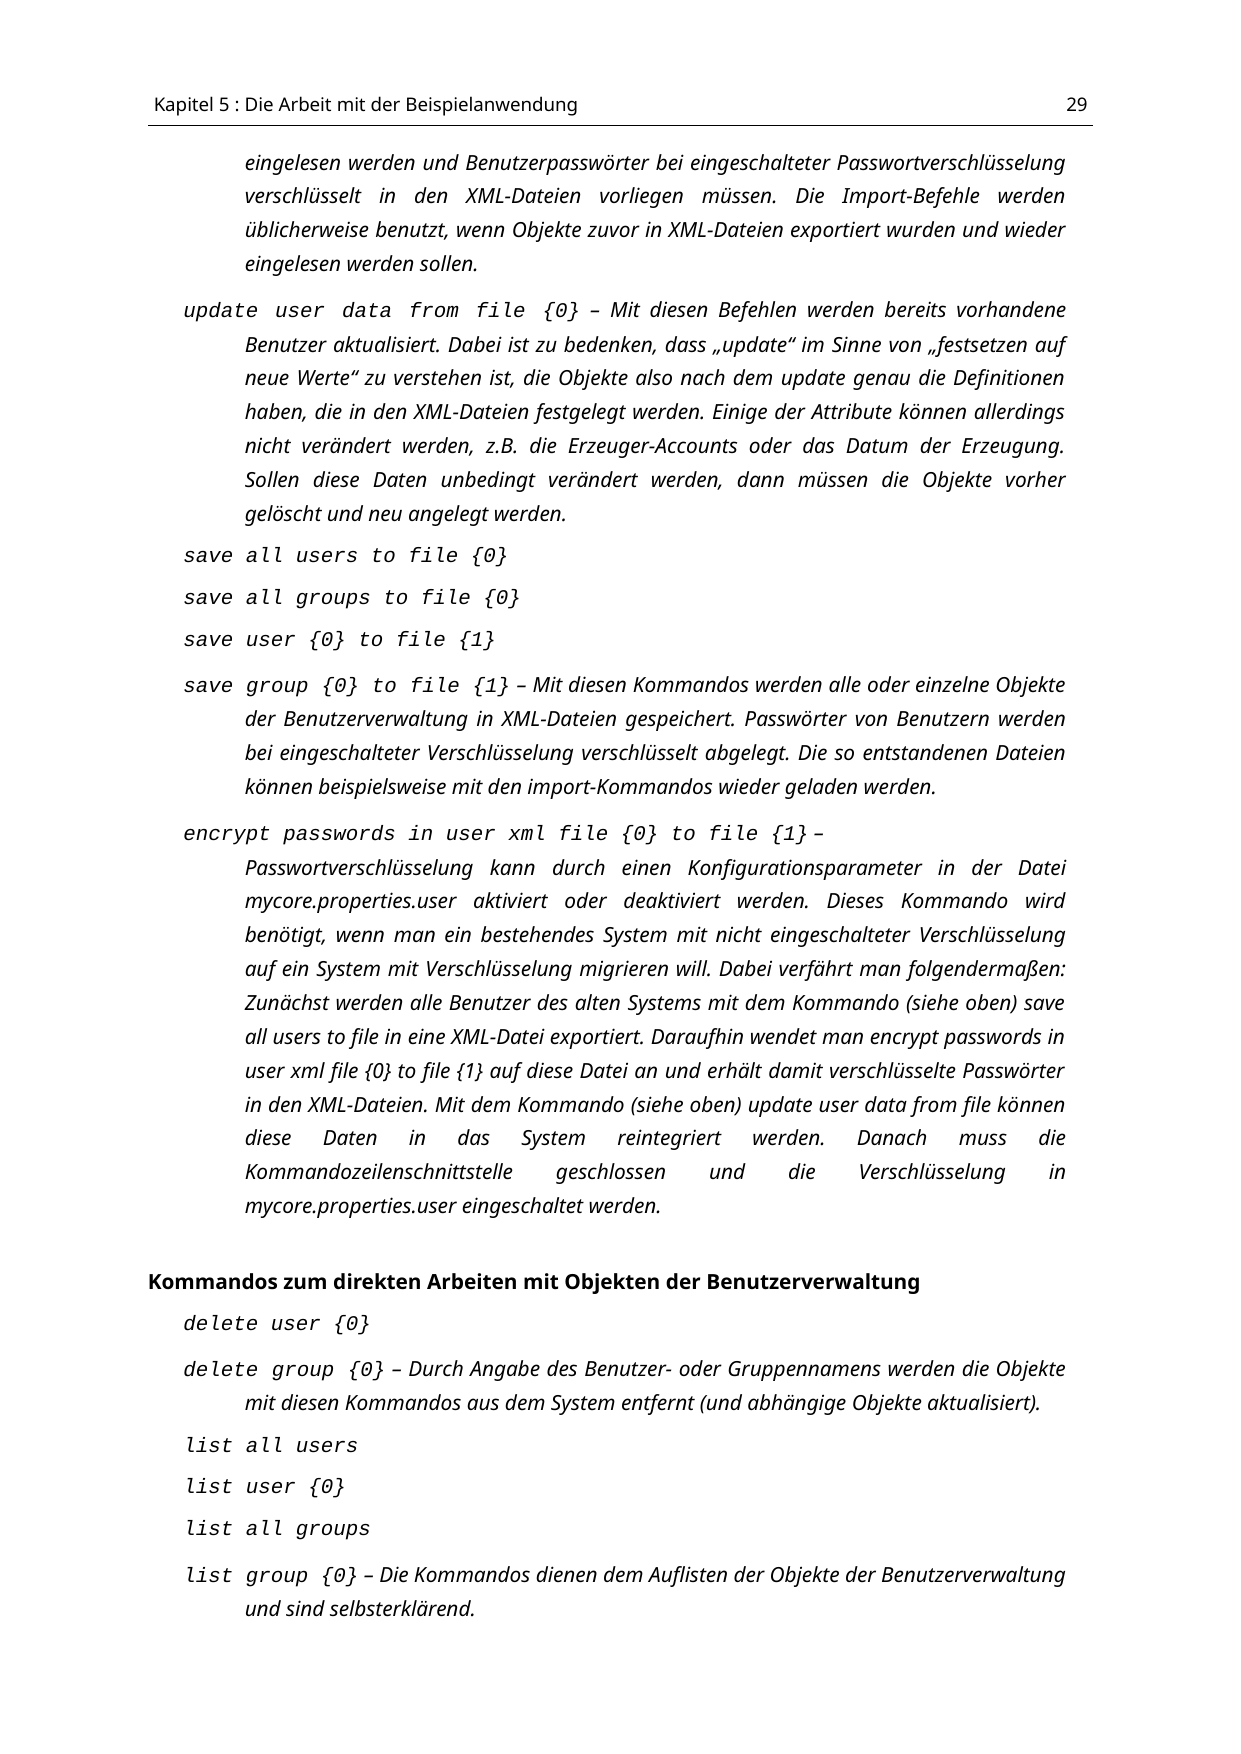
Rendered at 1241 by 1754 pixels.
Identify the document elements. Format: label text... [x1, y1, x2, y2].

list eingelesen werden und Benutzerpasswörter bei eingeschalteter Passwortverschlüsselung verschlüsselt in den XML-Dateien vorliegen müssen. Die Import-Befehle werden üblicherweise benutzt, wenn Objekte zuvor in XML-Dateien exportiert wurden und wieder eingelesen werden sollen. [183, 148, 1069, 277]
list delete group {0} – Durch Angabe des Benutzer- oder Gruppennamens werden die Objekte mit diesen Kommandos aus dem System entfernt (und abhängige Objekte aktualisiert). [183, 1354, 1069, 1417]
list save user {0} to file {1} [183, 629, 1069, 652]
list save all users to file {0} [183, 545, 1069, 569]
list list group {0} – Die Kommandos dienen dem Auflisten der Objekte der Benutzerverwaltung und sind selbsterklärend. [183, 1560, 1069, 1622]
list encrypt passwords in user xml file {0} to file {1} – Passwortverschlüsselung kann durch einen Konfigurationsparameter in der Datei mycore.properties.user aktiviert oder deaktiviert werden. Dieses Kommando wird benötigt, wenn man ein bestehendes System mit nicht eingeschalteter Verschlüsselung auf ein System mit Verschlüsselung migrieren will. Dabei verfährt man folgendermaßen: Zunächst werden alle Benutzer des alten Systems mit dem Kommando (siehe oben) save all users to file in eine XML-Datei exportiert. Daraufhin wendet man encrypt passwords in user xml file {0} to file {1} auf diese Datei an und erhält damit verschlüsselte Passwörter in den XML-Dateien. Mit dem Kommando (siehe oben) update user data from file können diese Daten in das System reintegriert werden. Danach muss die Kommandozeilenschnittstelle geschlossen und die Verschlüsselung in mycore.properties.user eingeschaltet werden. [183, 818, 1069, 1219]
list update user data from file {0} – Mit diesen Befehlen werden bereits vorhandene Benutzer aktualisiert. Dabei ist zu bedenken, dass „update“ im Sinne von „festsetzen auf neue Werte“ zu verstehen ist, die Objekte also nach dem update genau die Definitionen haben, die in den XML-Dateien festgelegt werden. Einige der Attribute können allerdings nicht verändert werden, z.B. die Erzeuger-Accounts oder das Datum der Erzeugung. Sollen diese Daten unbedingt verändert werden, dann müssen die Objekte vorher gelöscht und neu angelegt werden. [183, 296, 1069, 527]
list save all groups to file {0} [183, 587, 1069, 611]
subtitle Kommandos zum direkten Arbeiten mit Objekten der Benutzerverwaltung [148, 1267, 1092, 1295]
list list user {0} [183, 1477, 1069, 1500]
list list all groups [183, 1518, 1069, 1542]
list list all users [183, 1435, 1069, 1458]
list save group {0} to file {1} – Mit diesen Kommandos werden alle oder einzelne Objekte der Benutzerverwaltung in XML-Dateien gespeichert. Passwörter von Benutzern werden bei eingeschalteter Verschlüsselung verschlüsselt abgelegt. Die so entstandenen Dateien können beispielsweise mit den import-Kommandos wieder geladen werden. [183, 670, 1069, 800]
list delete user {0} [183, 1313, 1069, 1336]
